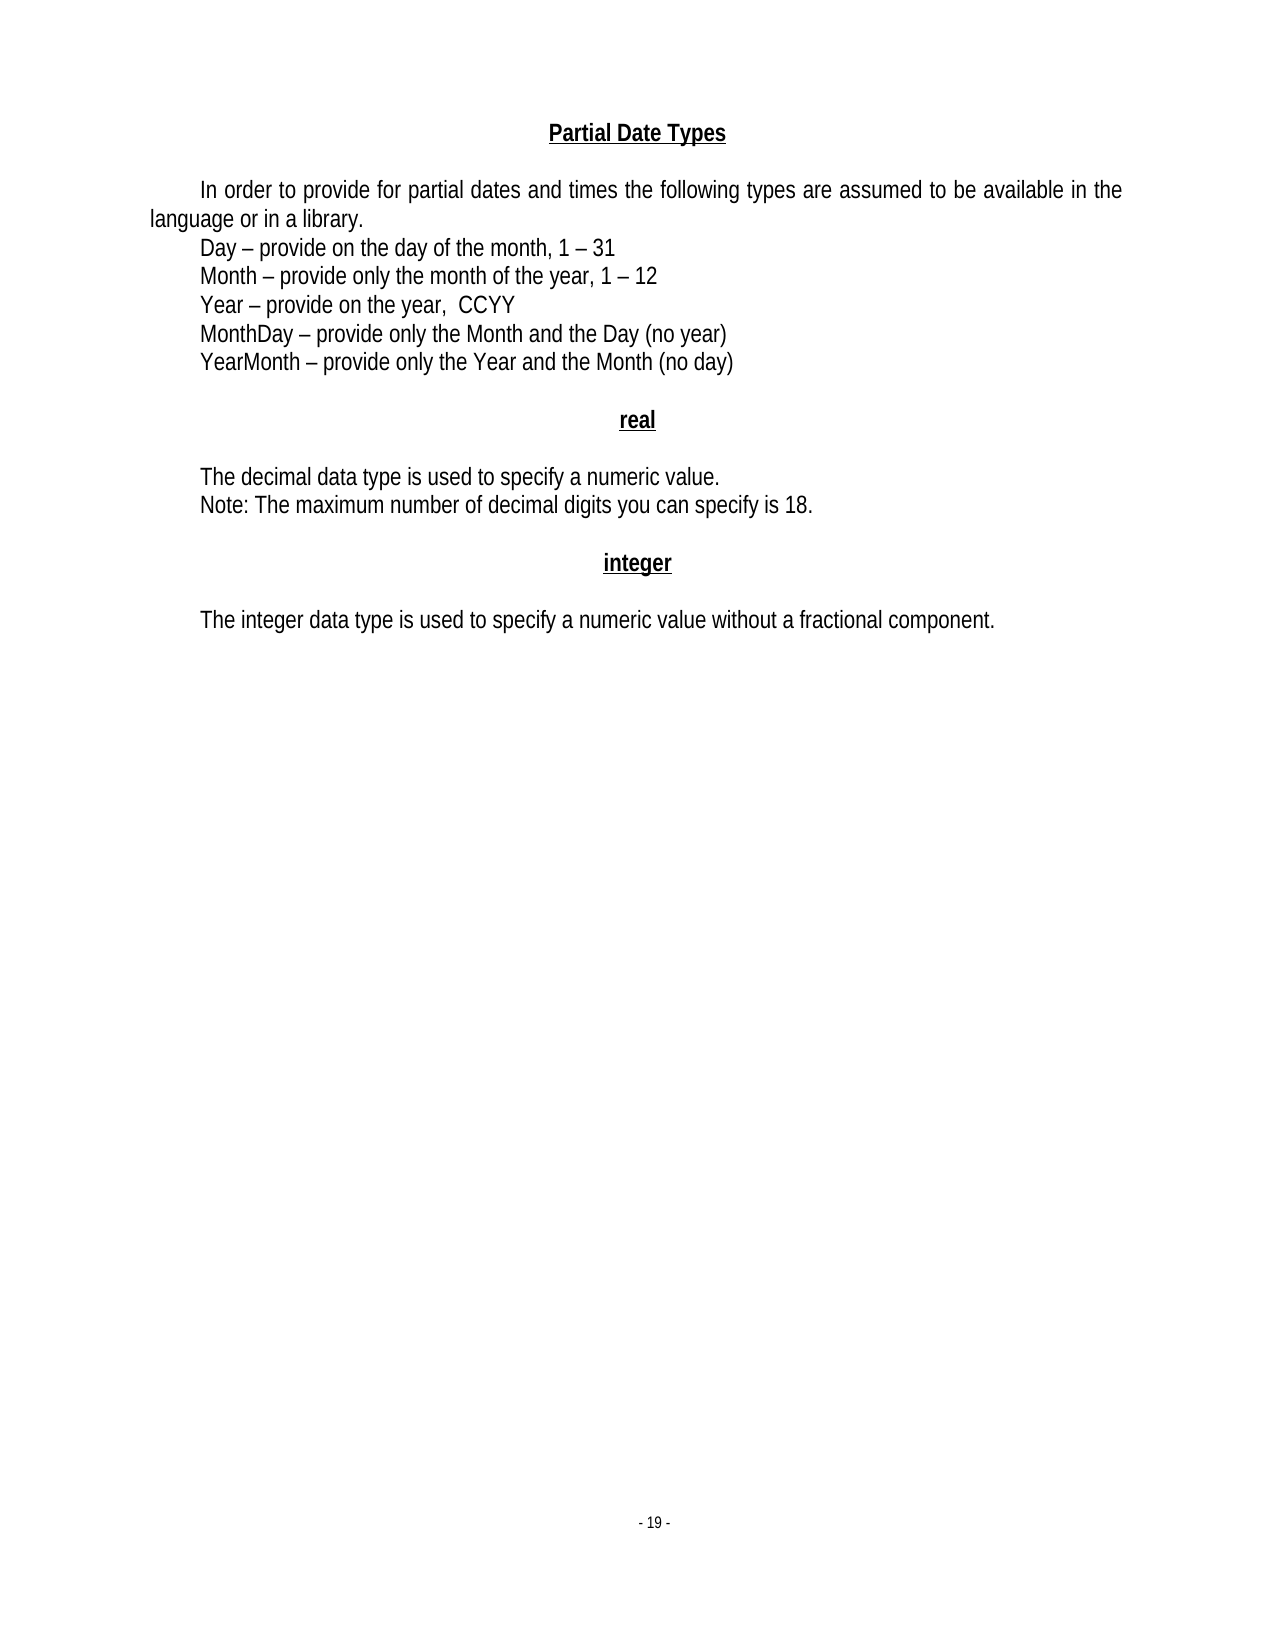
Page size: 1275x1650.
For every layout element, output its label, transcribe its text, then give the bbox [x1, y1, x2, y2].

text Note: The maximum number of decimal digits you can specify is 18. [150, 491, 1125, 519]
text Year – provide on the year, CCYY [150, 290, 1125, 319]
text YearMonth – provide only the Year and the Month (no day) [150, 347, 1125, 376]
text The integer data type is used to specify a numeric value without a fractional component. [150, 605, 1125, 634]
text In order to provide for partial dates and times the following types are assumed to be available in the language or in a library. [150, 175, 1125, 233]
text Day – provide on the day of the month, 1 – 31 [150, 233, 1125, 261]
subtitle real [150, 404, 1125, 433]
text Month – provide only the month of the year, 1 – 12 [150, 261, 1125, 290]
text The decimal data type is used to specify a numeric value. [150, 462, 1125, 491]
subtitle Partial Date Types [150, 118, 1125, 147]
text MonthDay – provide only the Month and the Day (no year) [150, 319, 1125, 347]
subtitle integer [150, 548, 1125, 576]
